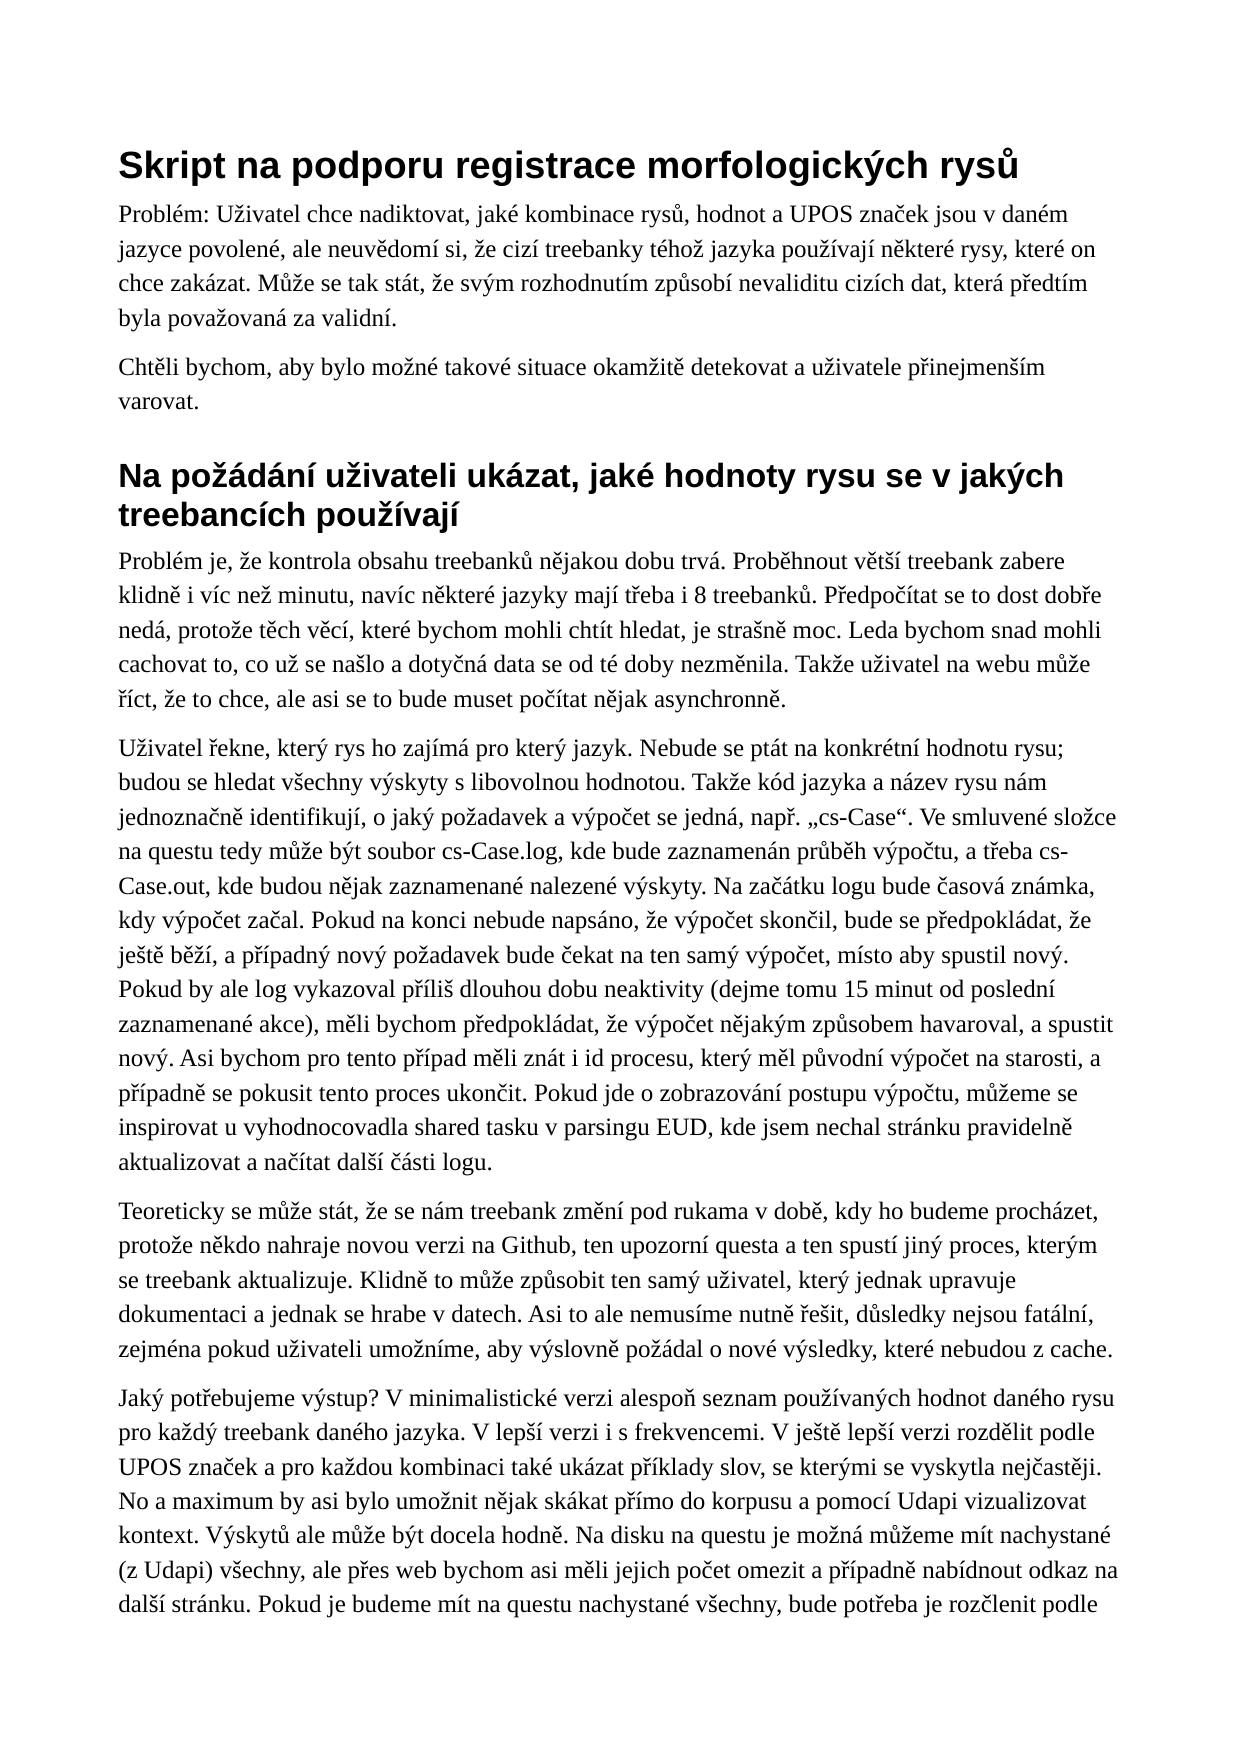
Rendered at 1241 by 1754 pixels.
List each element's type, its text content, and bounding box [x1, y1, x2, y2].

subtitle Skript na podporu registrace morfologických rysů [118, 143, 1122, 187]
text Uživatel řekne, který rys ho zajímá pro který jazyk. Nebude se ptát na konkrétní hodnotu rysu; budou se hledat všechny výskyty s libovolnou hodnotou. Takže kód jazyka a název rysu nám jednoznačně identifikují, o jaký požadavek a výpočet se jedná, např. „cs-Case“. Ve smluvené složce na questu tedy může být soubor cs-Case.log, kde bude zaznamenán průběh výpočtu, a třeba cs-Case.out, kde budou nějak zaznamenané nalezené výskyty. Na začátku logu bude časová známka, kdy výpočet začal. Pokud na konci nebude napsáno, že výpočet skončil, bude se předpokládat, že ještě běží, a případný nový požadavek bude čekat na ten samý výpočet, místo aby spustil nový. Pokud by ale log vykazoval příliš dlouhou dobu neaktivity (dejme tomu 15 minut od poslední zaznamenané akce), měli bychom předpokládat, že výpočet nějakým způsobem havaroval, a spustit nový. Asi bychom pro tento případ měli znát i id procesu, který měl původní výpočet na starosti, a případně se pokusit tento proces ukončit. Pokud jde o zobrazování postupu výpočtu, můžeme se inspirovat u vyhodnocovadla shared tasku v parsingu EUD, kde jsem nechal stránku pravidelně aktualizovat a načítat další části logu. [118, 733, 1122, 1175]
text Jaký potřebujeme výstup? V minimalistické verzi alespoň seznam používaných hodnot daného rysu pro každý treebank daného jazyka. V lepší verzi i s frekvencemi. V ještě lepší verzi rozdělit podle UPOS značek a pro každou kombinaci také ukázat příklady slov, se kterými se vyskytla nejčastěji. No a maximum by asi bylo umožnit nějak skákat přímo do korpusu a pomocí Udapi vizualizovat kontext. Výskytů ale může být docela hodně. Na disku na questu je možná můžeme mít nachystané (z Udapi) všechny, ale přes web bychom asi měli jejich počet omezit a případně nabídnout odkaz na další stránku. Pokud je budeme mít na questu nachystané všechny, bude potřeba je rozčlenit podle [118, 1383, 1122, 1618]
text Chtěli bychom, aby bylo možné takové situace okamžitě detekovat a uživatele přinejmenším varovat. [118, 352, 1122, 415]
text Teoreticky se může stát, že se nám treebank změní pod rukama v době, kdy ho budeme procházet, protože někdo nahraje novou verzi na Github, ten upozorní questa a ten spustí jiný proces, kterým se treebank aktualizuje. Klidně to může způsobit ten samý uživatel, který jednak upravuje dokumentaci a jednak se hrabe v datech. Asi to ale nemusíme nutně řešit, důsledky nejsou fatální, zejména pokud uživateli umožníme, aby výslovně požádal o nové výsledky, které nebudou z cache. [118, 1196, 1122, 1362]
text Problém je, že kontrola obsahu treebanků nějakou dobu trvá. Proběhnout větší treebank zabere klidně i víc než minutu, navíc některé jazyky mají třeba i 8 treebanků. Předpočítat se to dost dobře nedá, protože těch věcí, které bychom mohli chtít hledat, je strašně moc. Leda bychom snad mohli cachovat to, co už se našlo a dotyčná data se od té doby nezměnila. Takže uživatel na webu může říct, že to chce, ale asi se to bude muset počítat nějak asynchronně. [118, 546, 1122, 713]
text Problém: Uživatel chce nadiktovat, jaké kombinace rysů, hodnot a UPOS značek jsou v daném jazyce povolené, ale neuvědomí si, že cizí treebanky téhož jazyka používají některé rysy, které on chce zakázat. Může se tak stát, že svým rozhodnutím způsobí nevaliditu cizích dat, která předtím byla považovaná za validní. [118, 199, 1122, 331]
subtitle Na požádání uživateli ukázat, jaké hodnoty rysu se v jakých treebancích používají [118, 456, 1122, 533]
